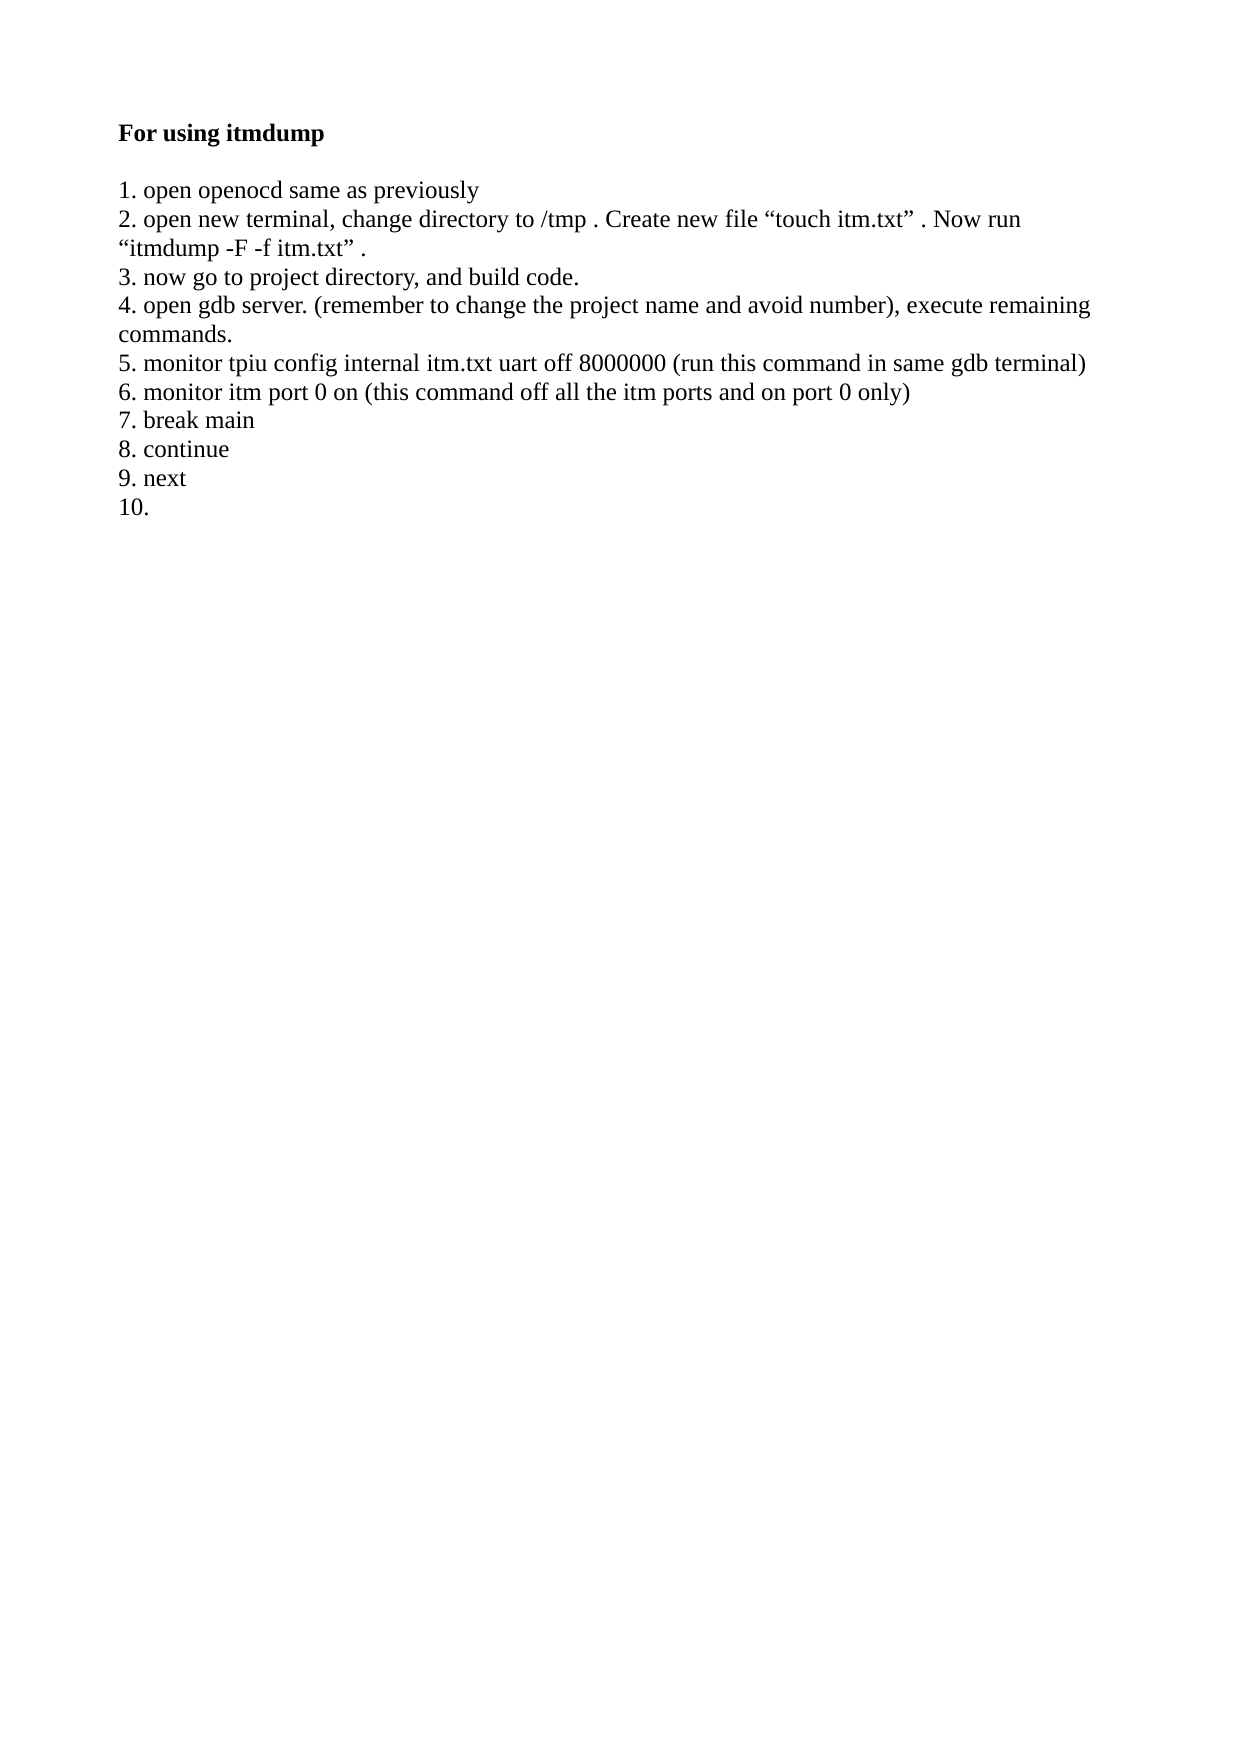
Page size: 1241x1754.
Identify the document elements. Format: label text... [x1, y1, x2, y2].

text 4. open gdb server. (remember to change the project name and avoid number), execute remaining commands. [118, 291, 1122, 348]
text 3. now go to project directory, and build code. [118, 262, 1122, 291]
text 6. monitor itm port 0 on (this command off all the itm ports and on port 0 only) [118, 377, 1122, 406]
text 10. [118, 492, 1122, 521]
text 9. next [118, 463, 1122, 492]
text For using itmdump [118, 118, 1122, 147]
text 2. open new terminal, change directory to /tmp . Create new file “touch itm.txt” . Now run “itmdump -F -f itm.txt” . [118, 204, 1122, 262]
text 5. monitor tpiu config internal itm.txt uart off 8000000 (run this command in same gdb terminal) [118, 348, 1122, 377]
text 7. break main [118, 406, 1122, 434]
text 1. open openocd same as previously [118, 176, 1122, 204]
text 8. continue [118, 434, 1122, 463]
